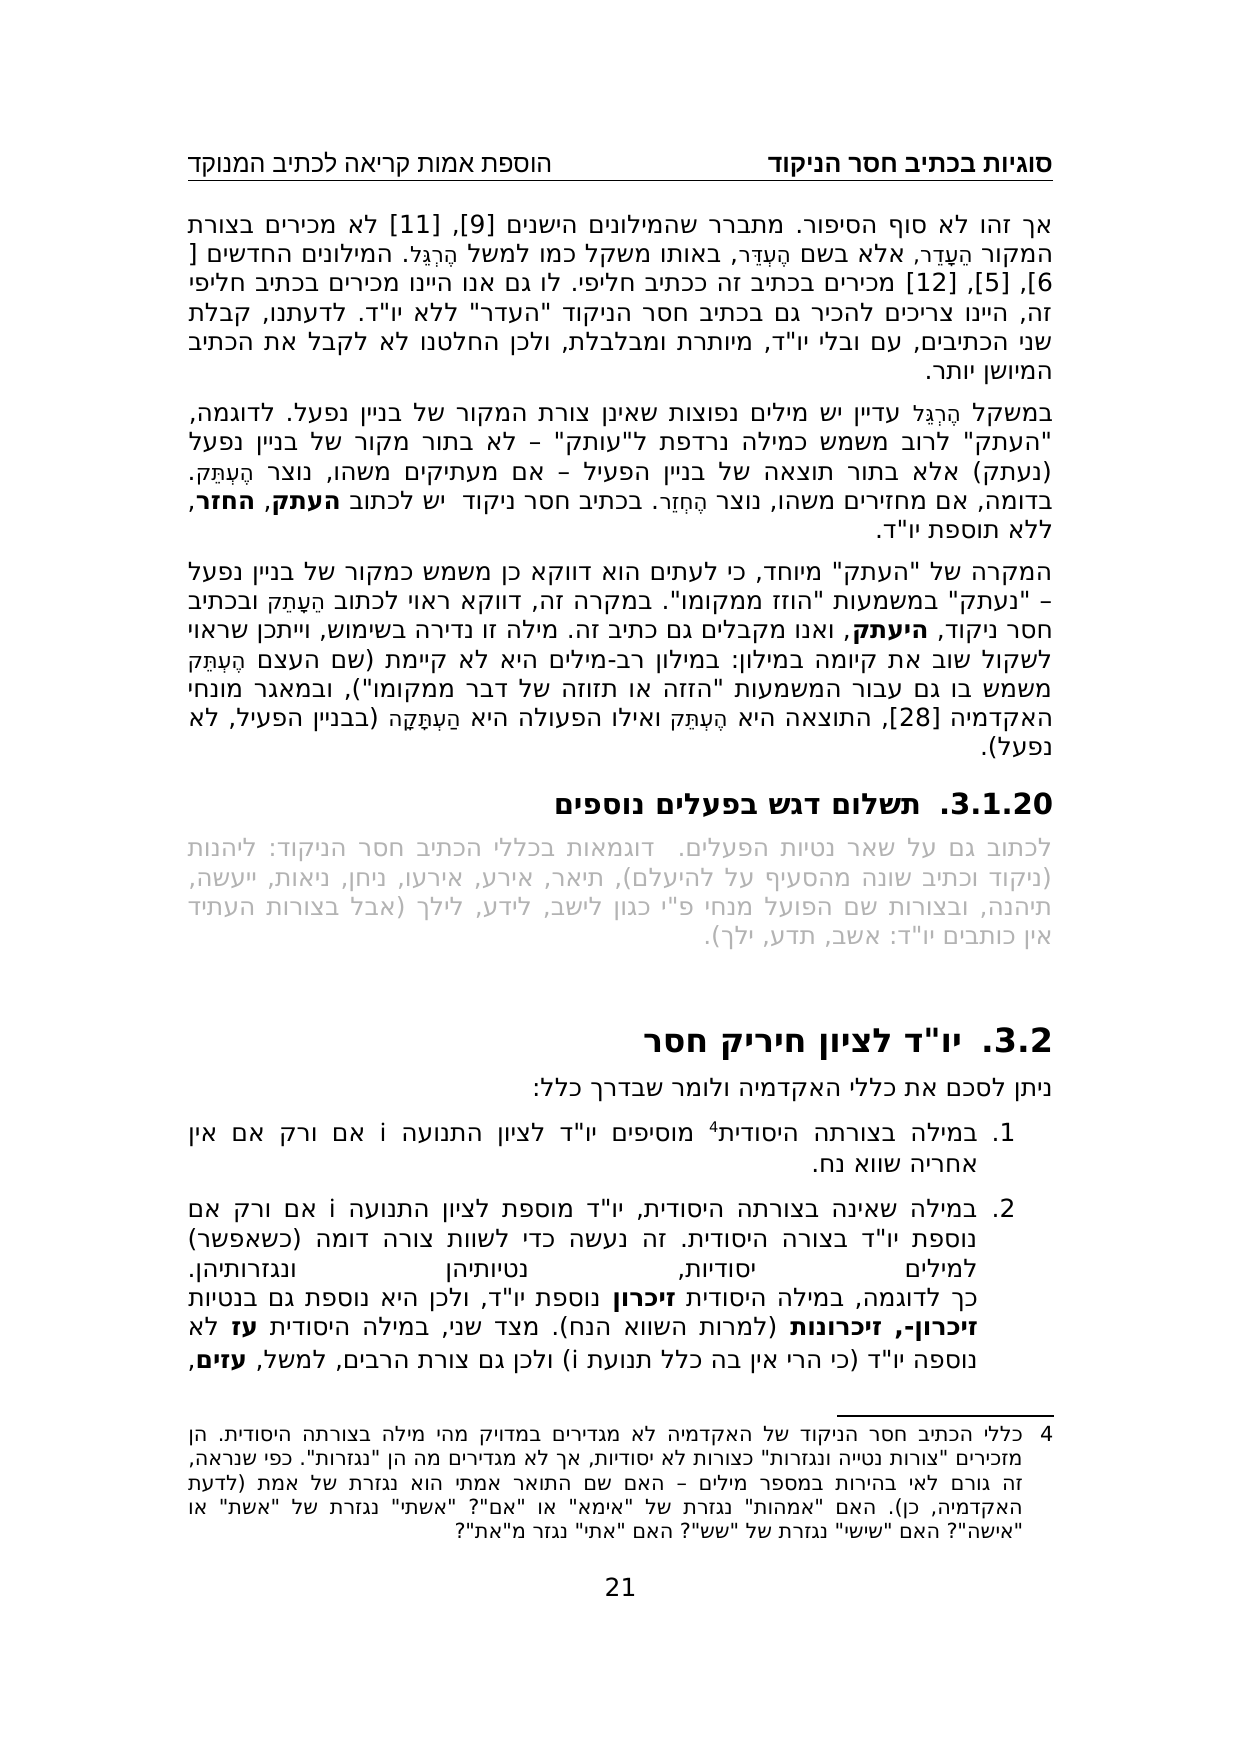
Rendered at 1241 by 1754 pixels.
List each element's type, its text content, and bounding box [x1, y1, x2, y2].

subtitle יו"ד לציון חיריק חסר [187, 1022, 1053, 1061]
text במשקל הֶרְגֵּל עדיין יש מילים נפוצות שאינן צורת המקור של בניין נפעל. לדוגמה, "העתק" לרוב משמש כמילה נרדפת ל"עותק" – לא בתור מקור של בניין נפעל (נעתק) אלא בתור תוצאה של בניין הפעיל – אם מעתיקים משהו, נוצר הֶעְתֵּק. בדומה, אם מחזירים משהו, נוצר הֶחְזֵר. בכתיב חסר ניקוד יש לכתוב העתק, החזר, ללא תוספת יו"ד. [187, 398, 1053, 544]
text ניתן לסכם את כללי האקדמיה ולומר שבדרך כלל: [187, 1073, 1053, 1102]
list במילה בצורתה היסודית מוסיפים יו"ד לציון התנועה i אם ורק אם אין אחריה שווא נח. [187, 1115, 1016, 1178]
list כללי הכתיב חסר הניקוד של האקדמיה לא מגדירים במדויק מהי מילה בצורתה היסודית. הן מזכירים "צורות נטייה ונגזרות" כצורות לא יסודיות, אך לא מגדירים מה הן "נגזרות". כפי שנראה, זה גורם לאי בהירות במספר מילים – האם שם התואר אמתי הוא נגזרת של אמת (לדעת האקדמיה, כן). האם "אמהות" נגזרת של "אימא" או "אם"? "אשתי" נגזרת של "אשת" או "אישה"? האם "שישי" נגזרת של "שש"? האם "אתי" נגזר מ"את"? [187, 1422, 1053, 1543]
list במילה שאינה בצורתה היסודית, יו"ד מוספת לציון התנועה i אם ורק אם נוספת יו"ד בצורה היסודית. זה נעשה כדי לשוות צורה דומה (כשאפשר) למילים יסודיות, נטיותיהן ונגזרותיהן. כך לדוגמה, במילה היסודית זיכרון נוספת יו"ד, ולכן היא נוספת גם בנטיות זיכרון-, זיכרונות (למרות השווא הנח). מצד שני, במילה היסודית עז לא נוספה יו"ד (כי הרי אין בה כלל תנועת i) ולכן גם צורת הרבים, למשל, עזים, [187, 1191, 1016, 1376]
text לכתוב גם על שאר נטיות הפעלים. דוגמאות בכללי הכתיב חסר הניקוד: ליהנות (ניקוד וכתיב שונה מהסעיף על להיעלם), תיאר, אירע, אירעו, ניחן, ניאות, ייעשה, תיהנה, ובצורות שם הפועל מנחי פ"י כגון לישב, לידע, לילך (אבל בצורות העתיד אין כותבים יו"ד: אשב, תדע, ילך). [187, 834, 1053, 951]
subtitle תשלום דגש בפעלים נוספים [187, 787, 1053, 821]
text המקרה של "העתק" מיוחד, כי לעתים הוא דווקא כן משמש כמקור של בניין נפעל – "נעתק" במשמעות "הוזז ממקומו". במקרה זה, דווקא ראוי לכתוב הֵעָתֵק ובכתיב חסר ניקוד, היעתק, ואנו מקבלים גם כתיב זה. מילה זו נדירה בשימוש, וייתכן שראוי לשקול שוב את קיומה במילון: במילון רב-מילים היא לא קיימת (שם העצם הֶעְתֵּק משמש בו גם עבור המשמעות "הזזה או תזוזה של דבר ממקומו"), ובמאגר מונחי האקדמיה [28], התוצאה היא הֶעְתֵּק ואילו הפעולה היא הַעְתָּקָה (בבניין הפעיל, לא נפעל). [187, 557, 1053, 762]
text אך זהו לא סוף הסיפור. מתברר שהמילונים הישנים [9], [11] לא מכירים בצורת המקור הֵעָדֵר, אלא בשם הֶעְדֵּר, באותו משקל כמו למשל הֶרְגֵּל. המילונים החדשים [6], [5], [12] מכירים בכתיב זה ככתיב חליפי. לו גם אנו היינו מכירים בכתיב חליפי זה, היינו צריכים להכיר גם בכתיב חסר הניקוד "העדר" ללא יו"ד. לדעתנו, קבלת שני הכתיבים, עם ובלי יו"ד, מיותרת ומבלבלת, ולכן החלטנו לא לקבל את הכתיב המיושן יותר. [187, 210, 1053, 386]
